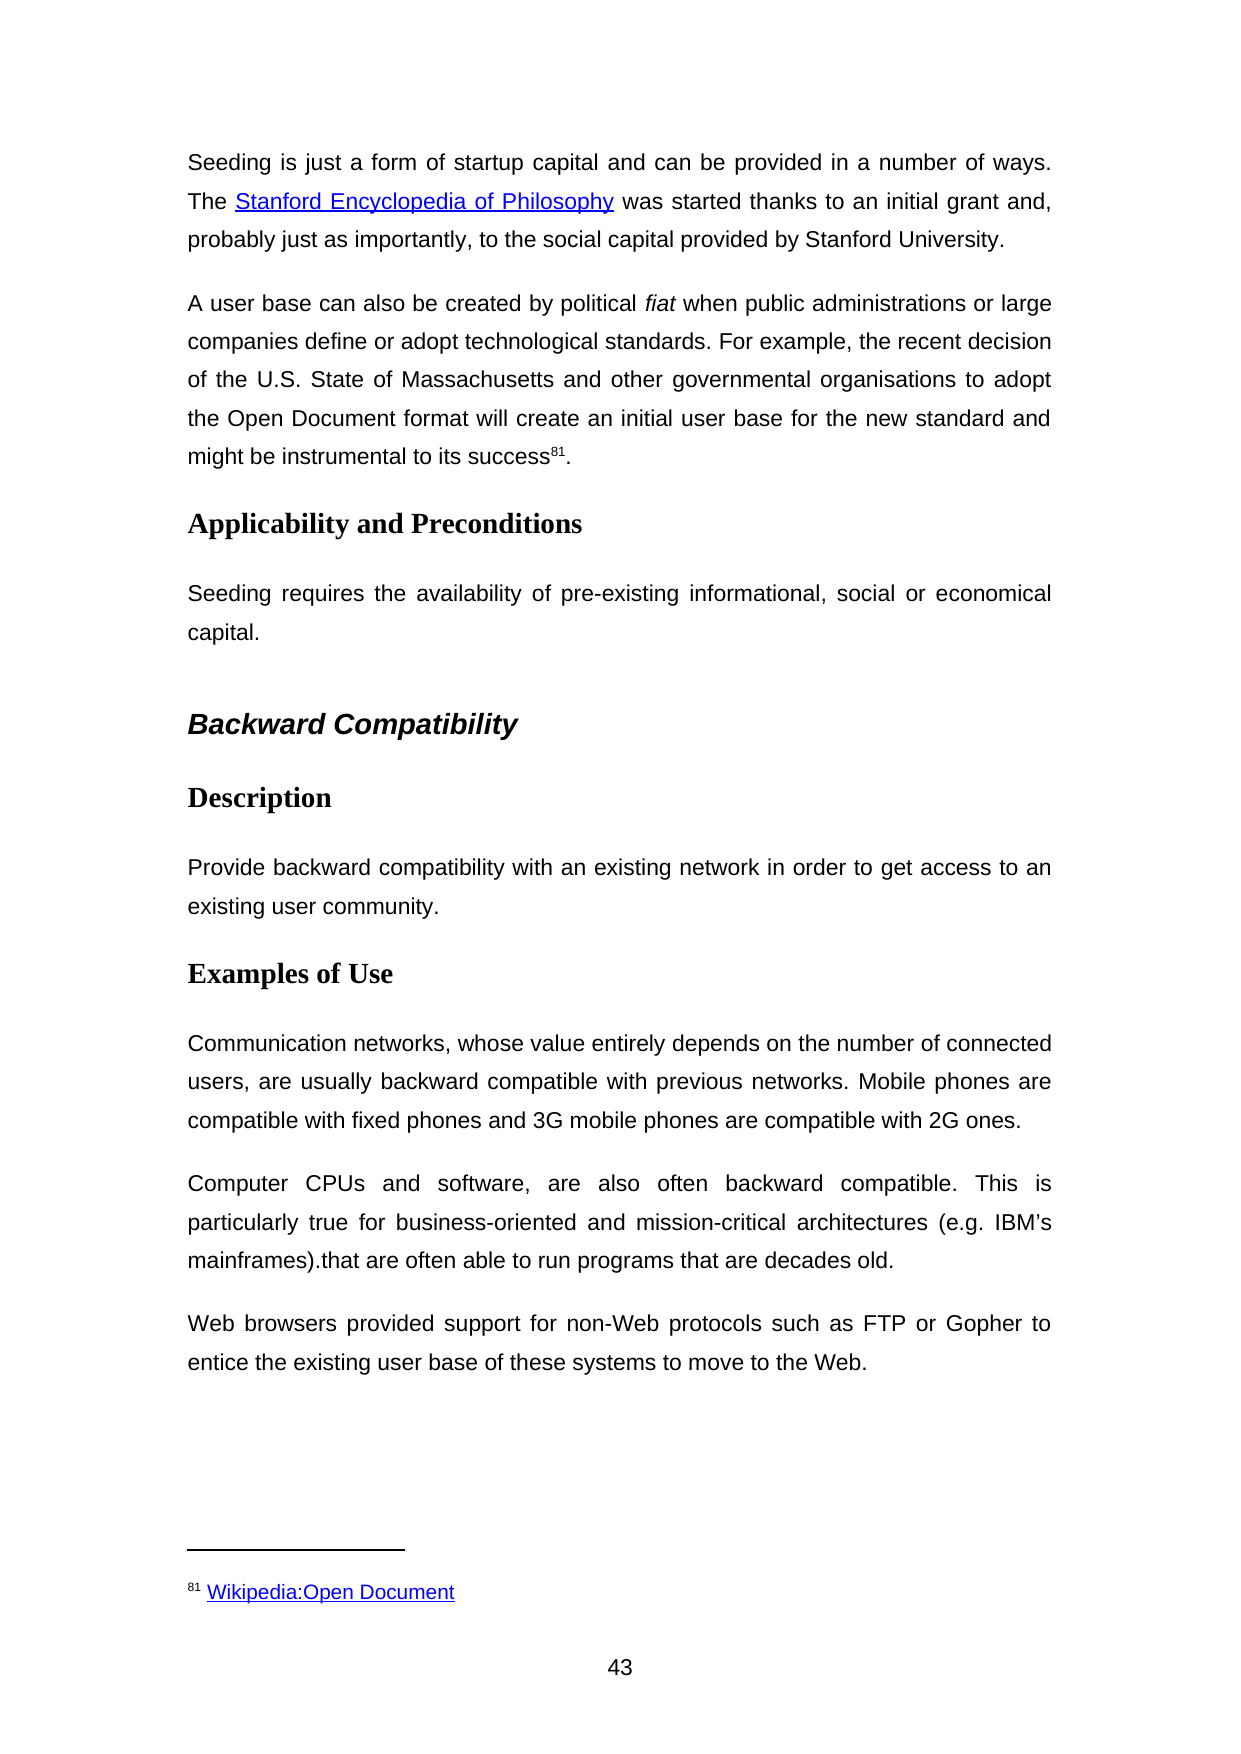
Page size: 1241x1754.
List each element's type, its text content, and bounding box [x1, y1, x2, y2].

text Wikipedia:Open Document [187, 1581, 1053, 1604]
text Seeding requires the availability of pre-existing informational, social or economical capital. [187, 581, 1053, 645]
text Computer CPUs and software, are also often backward compatible. This is particularly true for business-oriented and mission-critical architectures (e.g. IBM’s mainframes).that are often able to run programs that are decades old. [187, 1171, 1053, 1273]
subtitle Examples of Use [187, 957, 1053, 989]
text Seeding is just a form of startup capital and can be provided in a number of ways. The Stanford Encyclopedia of Philosophy was started thanks to an initial grant and, probably just as importantly, to the social capital provided by Stanford University. [187, 150, 1053, 252]
subtitle Applicability and Preconditions [187, 507, 1053, 540]
text Web browsers provided support for non-Web protocols such as FTP or Gopher to entice the existing user base of these systems to move to the Web. [187, 1311, 1053, 1375]
subtitle Description [187, 782, 1053, 814]
text Communication networks, whose value entirely depends on the number of connected users, are usually backward compatible with previous networks. Mobile phones are compatible with fixed phones and 3G mobile phones are compatible with 2G ones. [187, 1030, 1053, 1133]
text Provide backward compatibility with an existing network in order to get access to an existing user community. [187, 855, 1053, 919]
subtitle Backward Compatibility [187, 708, 1053, 740]
text A user base can also be created by political fiat when public administrations or large companies define or adopt technological standards. For example, the recent decision of the U.S. State of Massachusetts and other governmental organisations to adopt the Open Document format will create an initial user base for the new standard and might be instrumental to its success. [187, 290, 1053, 470]
